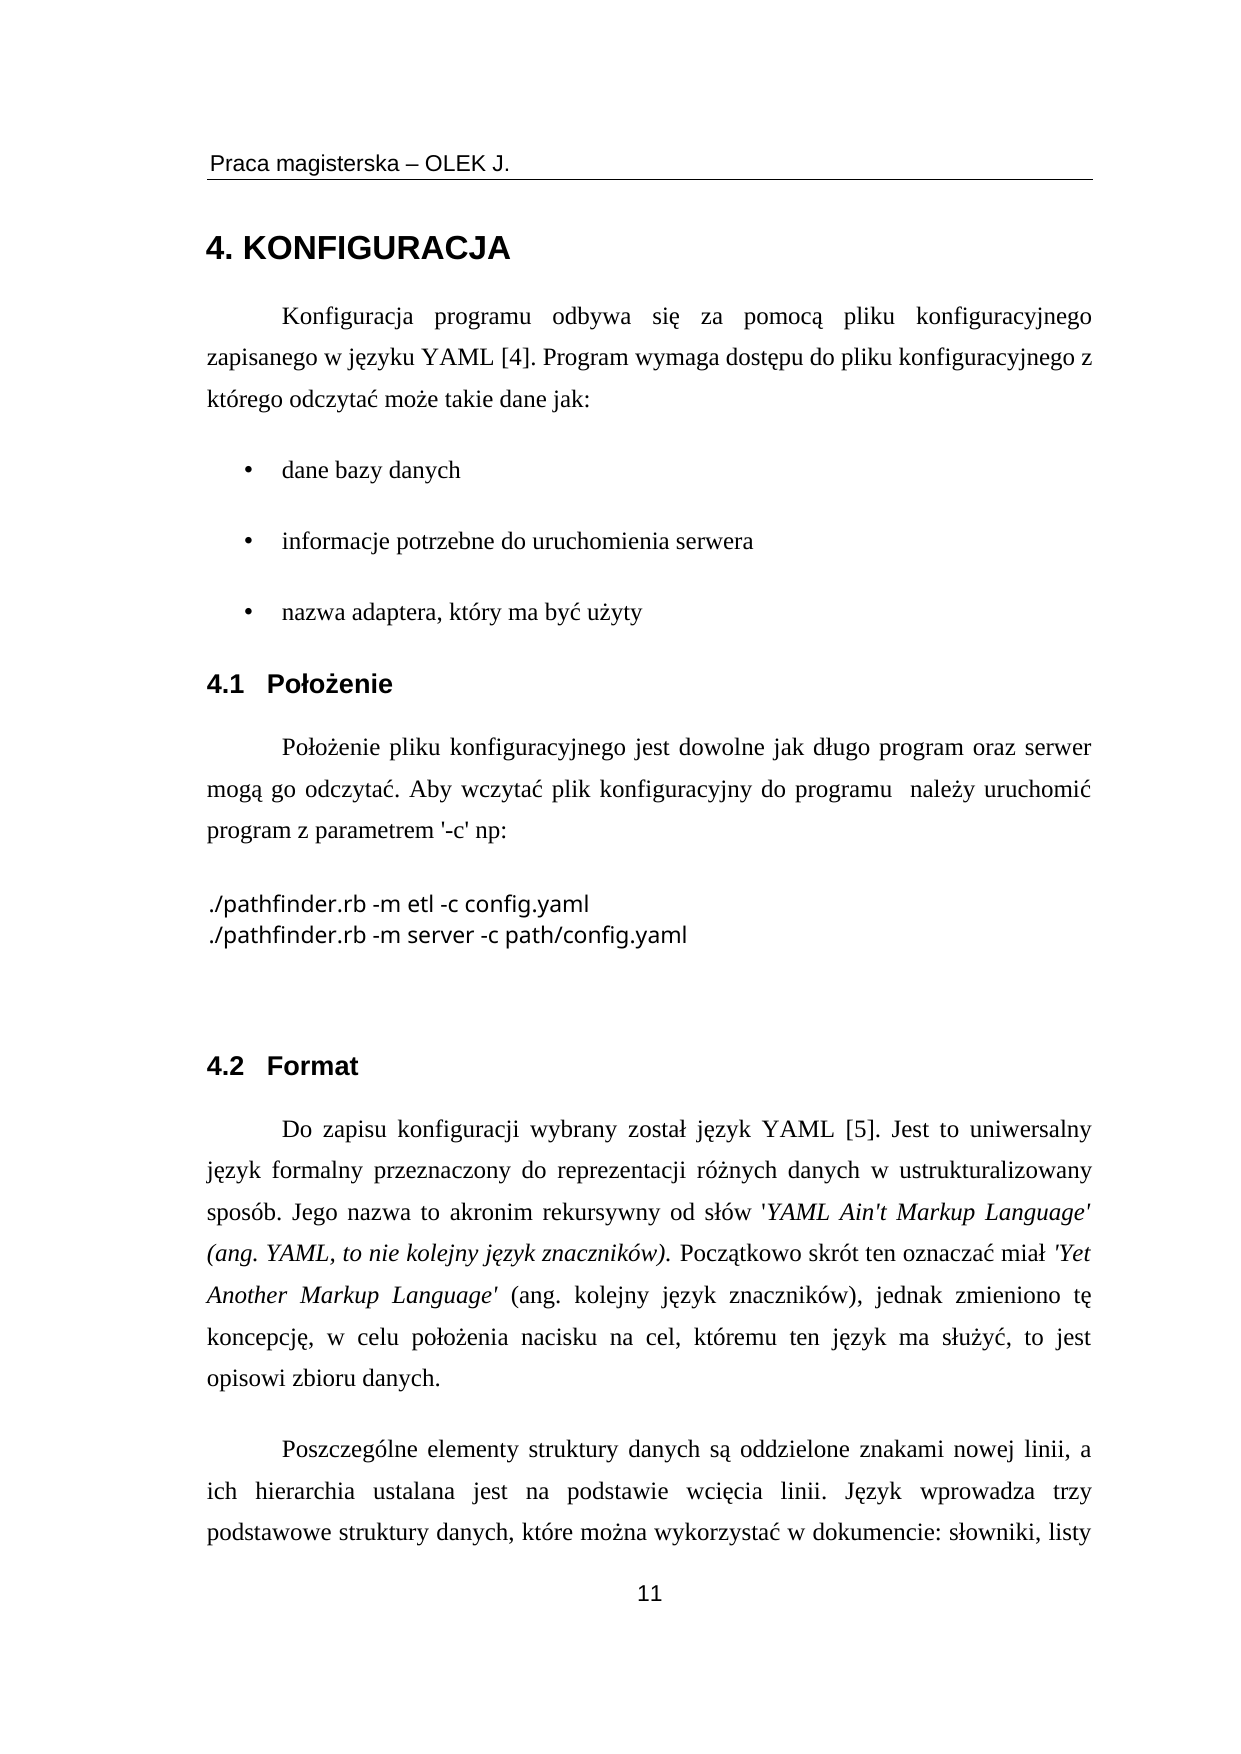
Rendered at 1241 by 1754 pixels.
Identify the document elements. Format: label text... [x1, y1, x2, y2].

list ./pathfinder.rb -m etl -c config.yaml [207, 887, 1093, 919]
subtitle Format [207, 1051, 1093, 1081]
list ./pathfinder.rb -m server -c path/config.yaml [207, 919, 1093, 950]
list informacje potrzebne do uruchomienia serwera [244, 527, 1093, 555]
text Poszczególne elementy struktury danych są oddzielone znakami nowej linii, a ich hierarchia ustalana jest na podstawie wcięcia linii. Język wprowadza trzy podstawowe struktury danych, które można wykorzystać w dokumencie: słowniki, listy [207, 1435, 1093, 1546]
text Konfiguracja programu odbywa się za pomocą pliku konfiguracyjnego zapisanego w języku YAML [4]. Program wymaga dostępu do pliku konfiguracyjnego z którego odczytać może takie dane jak: [207, 302, 1093, 413]
subtitle Położenie [207, 669, 1093, 699]
subtitle KONFIGURACJA [206, 229, 1093, 267]
text Do zapisu konfiguracji wybrany został język YAML [5]. Jest to uniwersalny język formalny przeznaczony do reprezentacji różnych danych w ustrukturalizowany sposób. Jego nazwa to akronim rekursywny od słów 'YAML Ain't Markup Language' (ang. YAML, to nie kolejny język znaczników). Początkowo skrót ten oznaczać miał 'Yet Another Markup Language' (ang. kolejny język znaczników), jednak zmieniono tę koncepcję, w celu położenia nacisku na cel, któremu ten język ma służyć, to jest opisowi zbioru danych. [207, 1115, 1093, 1392]
list dane bazy danych [244, 456, 1093, 484]
text Położenie pliku konfiguracyjnego jest dowolne jak długo program oraz serwer mogą go odczytać. Aby wczytać plik konfiguracyjny do programu należy uruchomić program z parametrem '-c' np: [207, 733, 1093, 844]
list nazwa adaptera, który ma być użyty [244, 598, 1093, 626]
